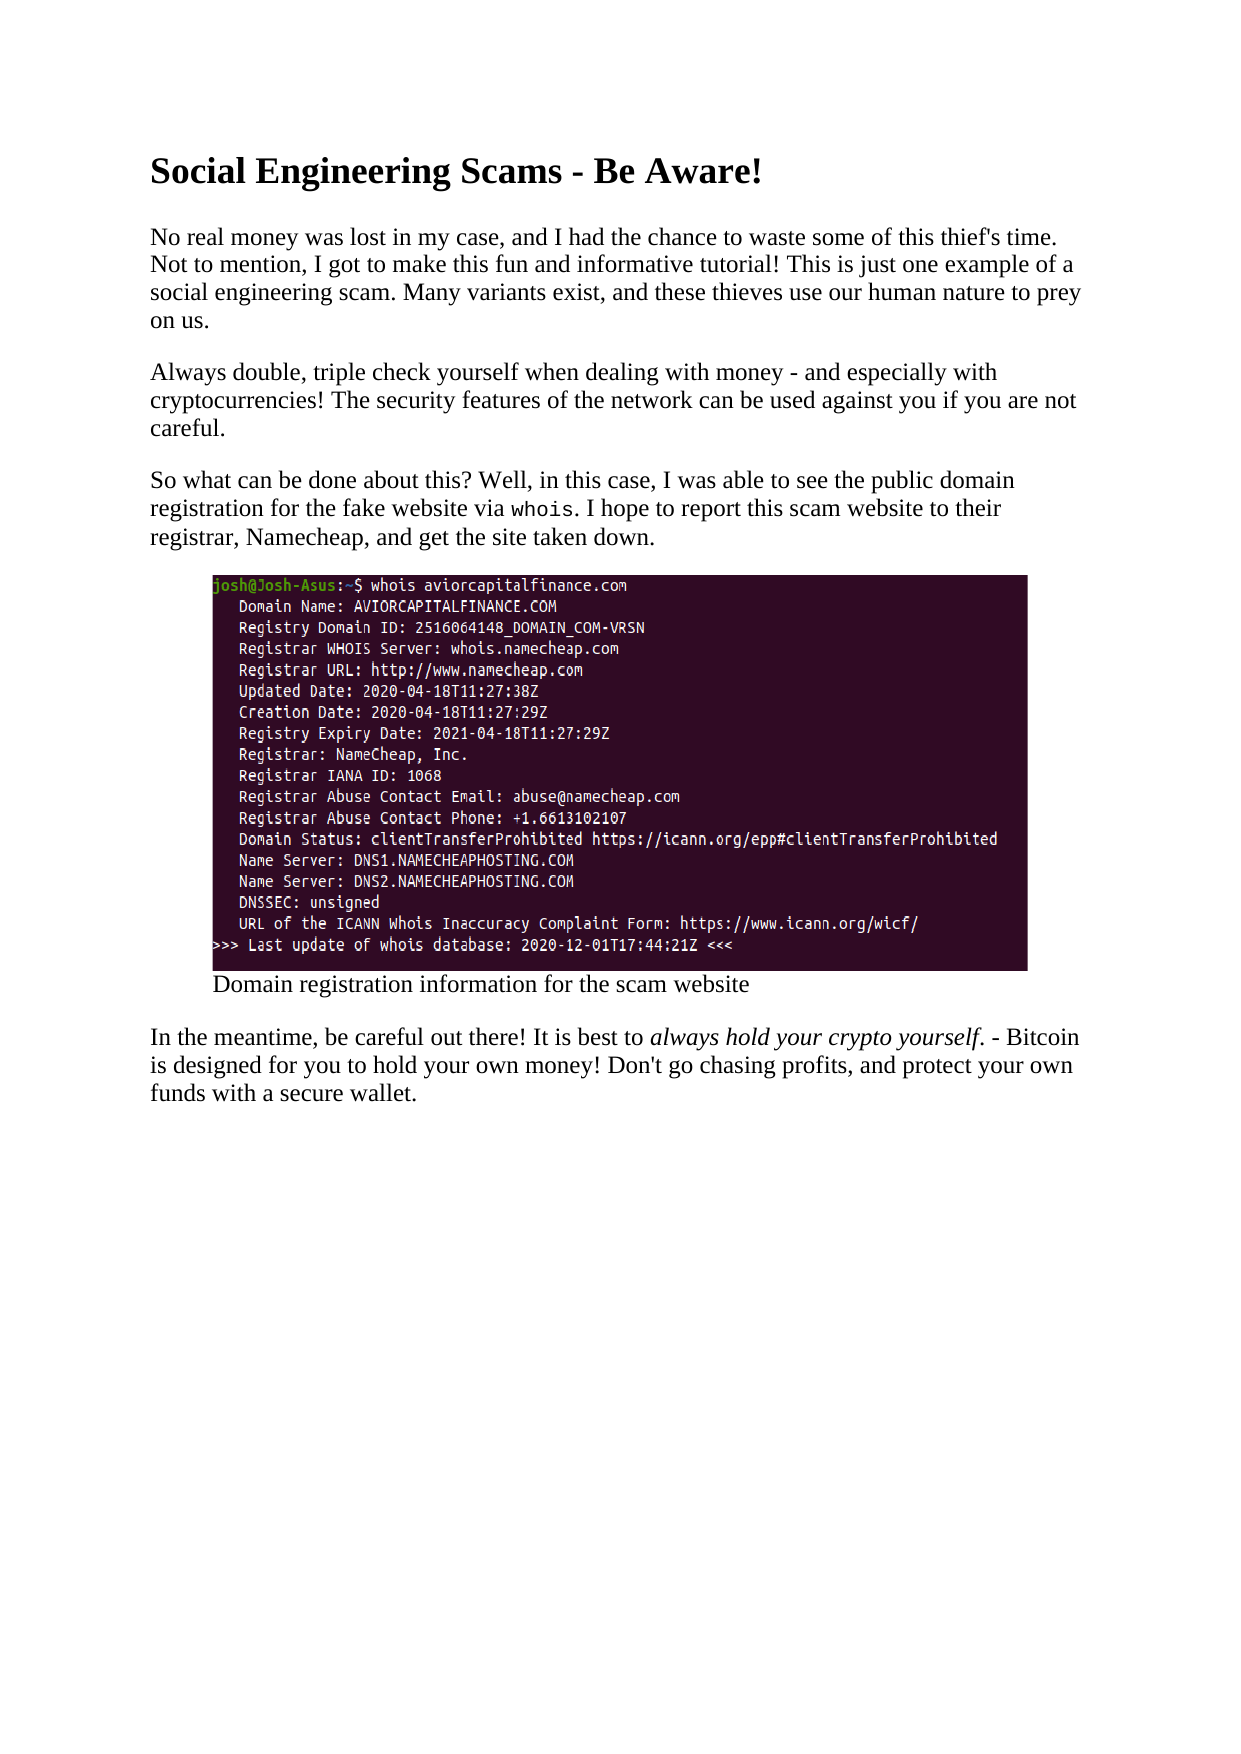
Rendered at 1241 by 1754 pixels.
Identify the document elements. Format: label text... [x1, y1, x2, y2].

text No real money was lost in my case, and I had the chance to waste some of this thief's time. Not to mention, I got to make this fun and informative tutorial! This is just one example of a social engineering scam. Many variants exist, and these thieves use our human nature to prey on us. [150, 223, 1090, 333]
text In the meantime, be careful out there! It is best to always hold your crypto yourself. - Bitcoin is designed for you to hold your own money! Don't go chasing profits, and protect your own funds with a secure wallet. [150, 1023, 1090, 1106]
text So what can be done about this? Well, in this case, I was able to see the public domain registration for the fake website via whois. I hope to report this scam website to their registrar, Namecheap, and get the site taken down. [150, 467, 1090, 551]
picture [212, 575, 1028, 971]
text Always double, triple check yourself when dealing with money - and especially with cryptocurrencies! The security features of the network can be used against you if you are not careful. [150, 358, 1090, 442]
subtitle Social Engineering Scams - Be Aware! [150, 150, 1090, 192]
text Domain registration information for the scam website [212, 971, 1028, 998]
